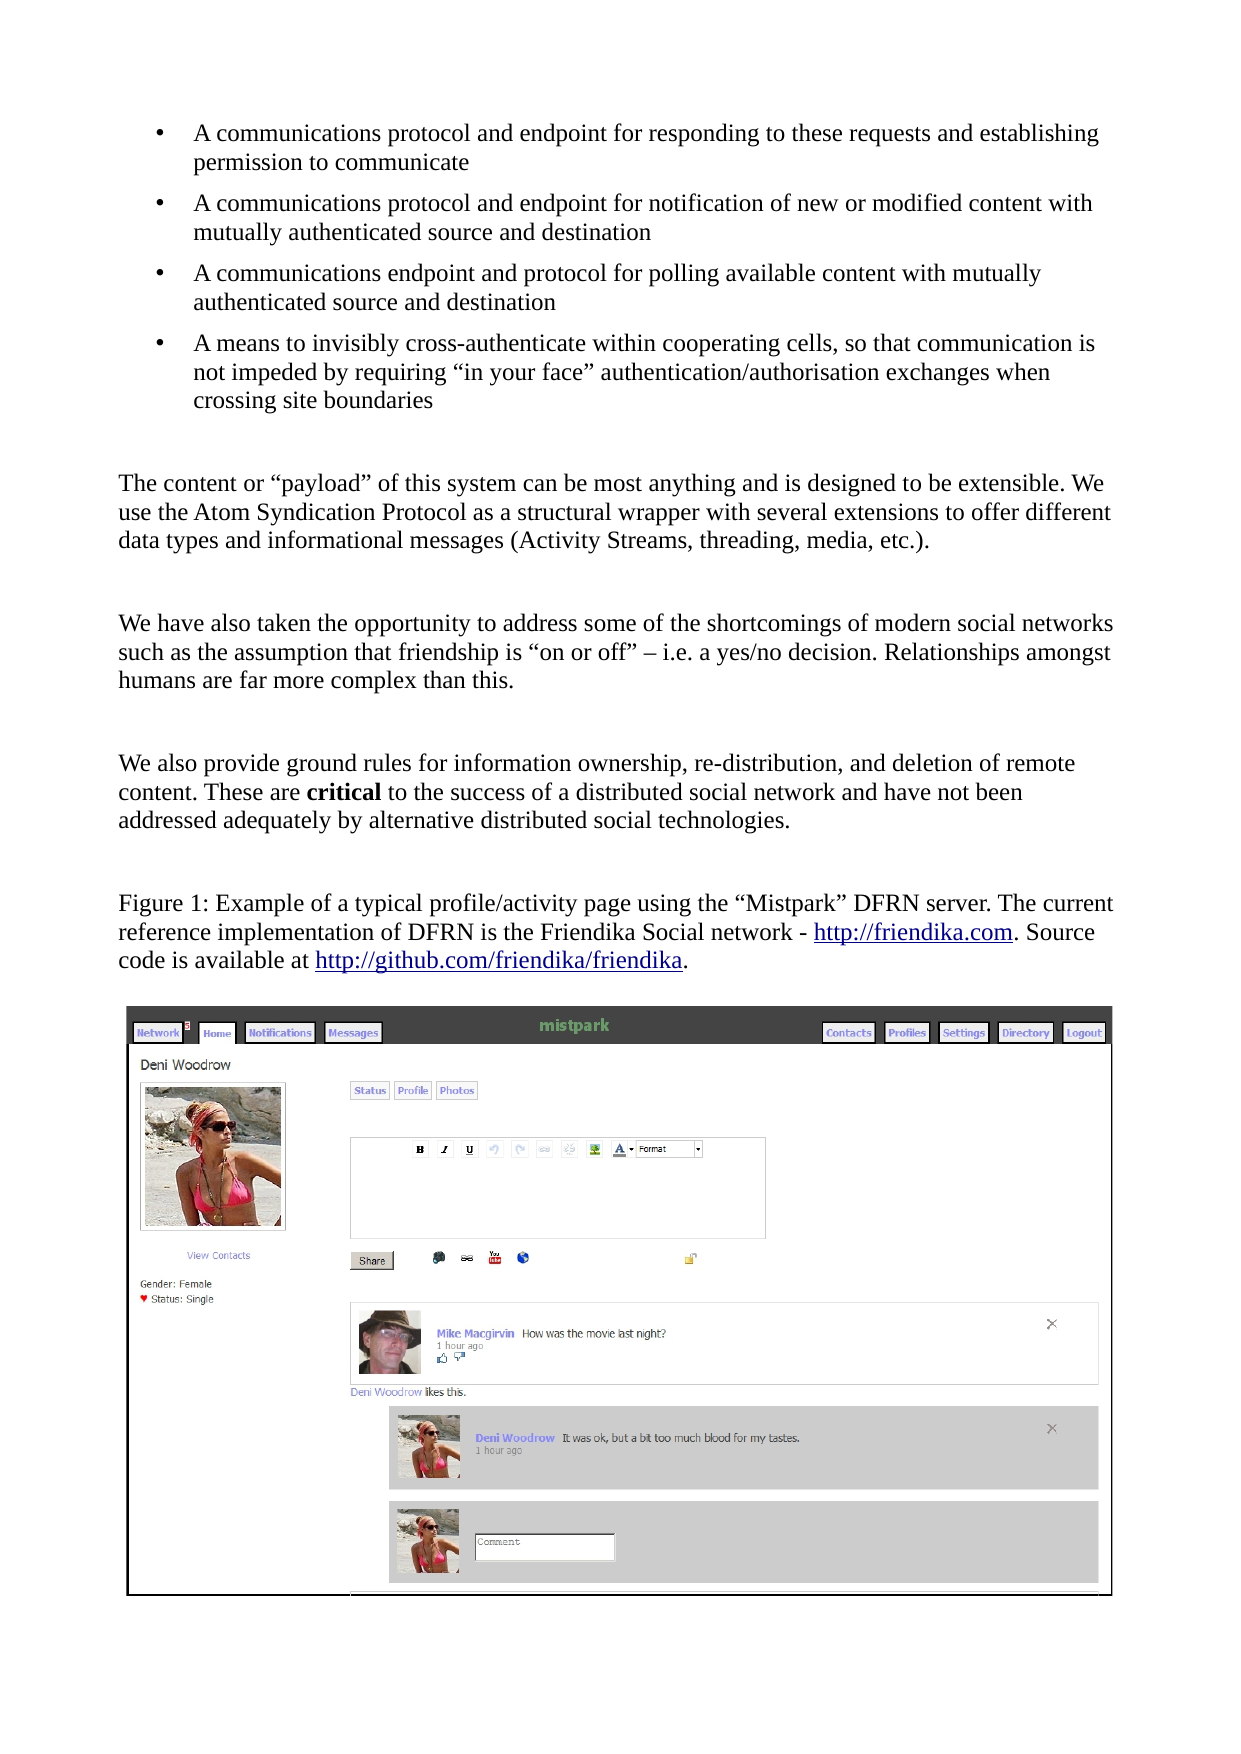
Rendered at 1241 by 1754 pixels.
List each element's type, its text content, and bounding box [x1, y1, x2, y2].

list A means to invisibly cross-authenticate within cooperating cells, so that communication is not impeded by requiring “in your face” authentication/authorisation exchanges when crossing site boundaries [156, 328, 1122, 414]
text We have also taken the opportunity to address some of the shortcomings of modern social networks such as the assumption that friendship is “on or off” – i.e. a yes/no decision. Relationships amongst humans are far more complex than this. [118, 608, 1122, 694]
picture [126, 1006, 1113, 1596]
text We also provide ground rules for information ownership, re-distribution, and deletion of remote content. These are critical to the success of a distributed social network and have not been addressed adequately by alternative distributed social technologies. [118, 748, 1122, 834]
list A communications endpoint and protocol for polling available content with mutually authenticated source and destination [156, 258, 1122, 316]
text The content or “payload” of this system can be most anything and is designed to be extensible. We use the Atom Syndication Protocol as a structural wrapper with several extensions to offer different data types and informational messages (Activity Streams, threading, media, etc.). [118, 468, 1122, 554]
list A communications protocol and endpoint for notification of new or modified content with mutually authenticated source and destination [156, 188, 1122, 246]
list A communications protocol and endpoint for responding to these requests and establishing permission to communicate [156, 118, 1122, 176]
text Figure 1: Example of a typical profile/activity page using the “Mistpark” DFRN server. The current reference implementation of DFRN is the Friendika Social network - http://friendika.com. Source code is available at http://github.com/friendika/friendika. [118, 888, 1122, 974]
